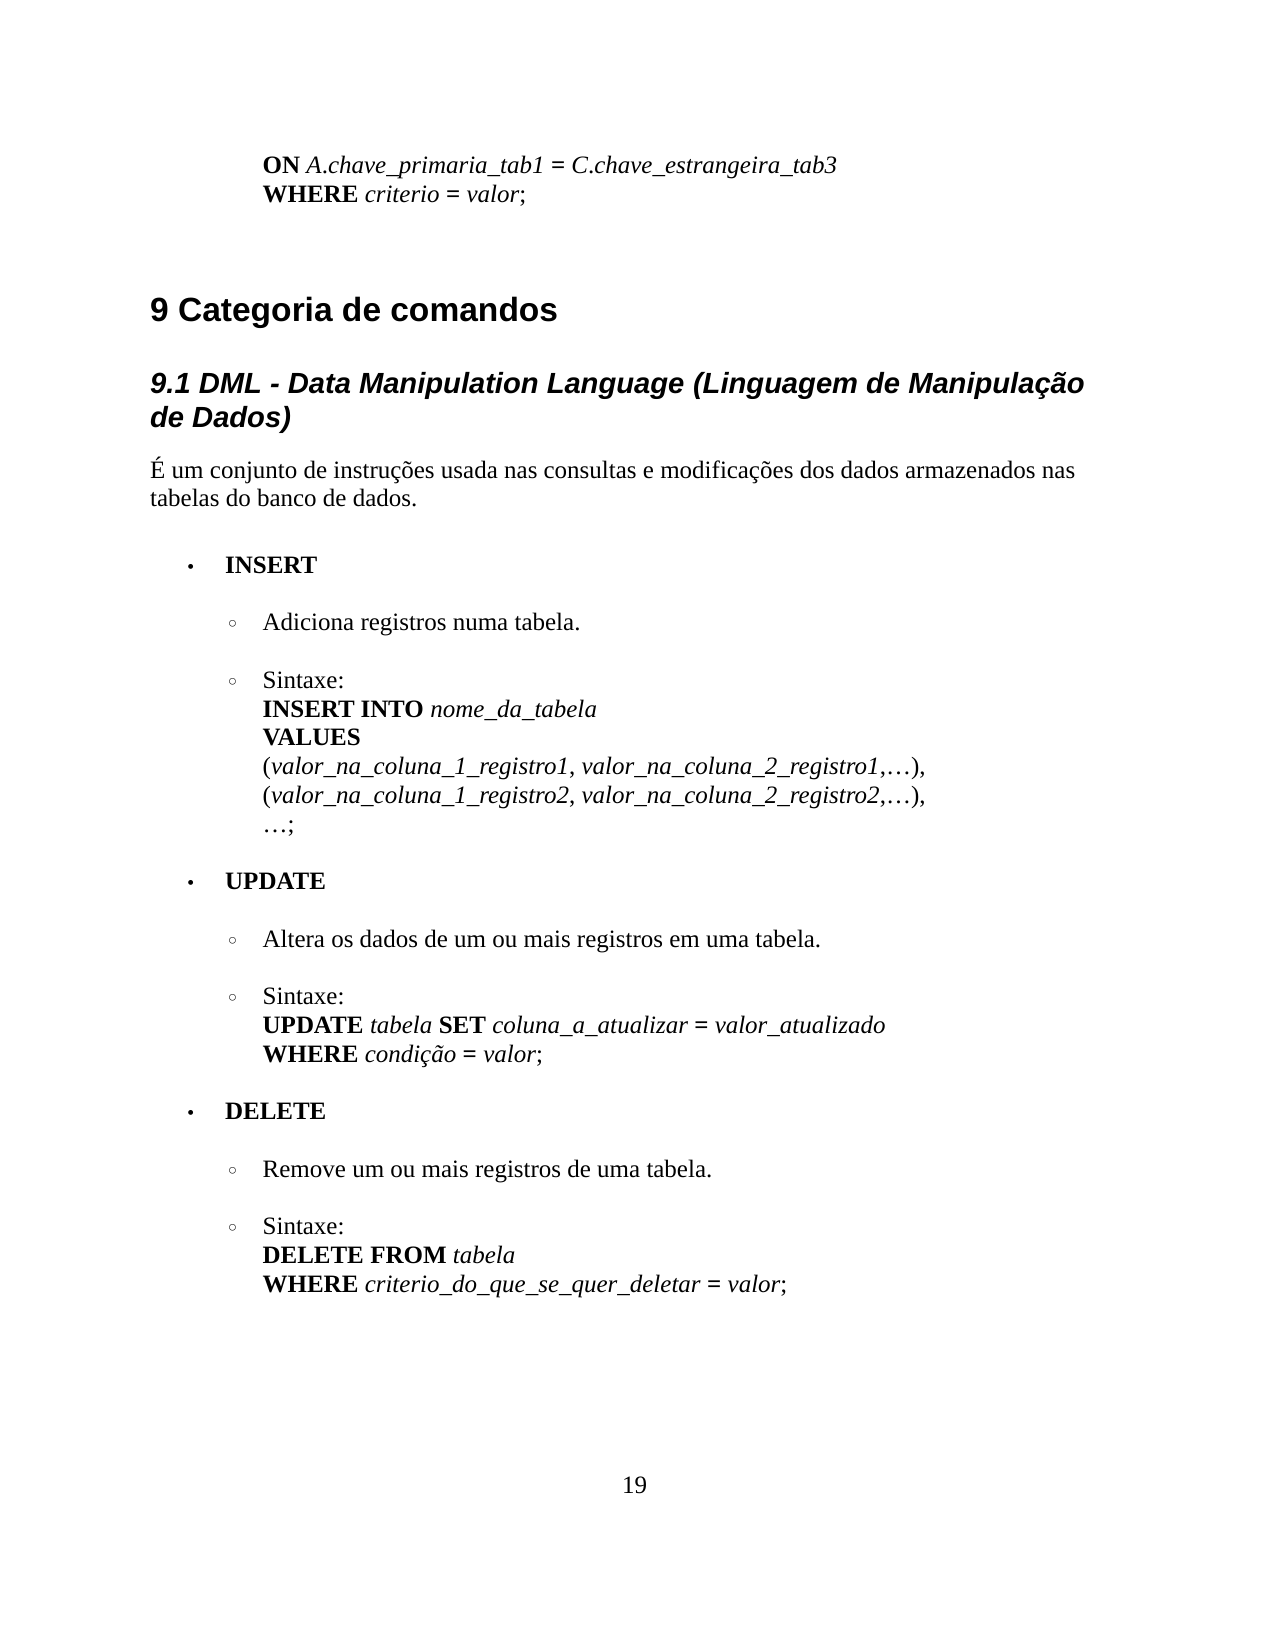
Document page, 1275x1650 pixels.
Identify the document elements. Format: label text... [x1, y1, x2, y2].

list Remove um ou mais registros de uma tabela. [225, 1154, 1125, 1211]
list INSERT [187, 550, 1125, 607]
list ON A.chave_primaria_tab1 = C.chave_estrangeira_tab3 WHERE criterio = valor; [225, 150, 1125, 236]
list DELETE [187, 1096, 1125, 1154]
list Sintaxe: UPDATE tabela SET coluna_a_atualizar = valor_atualizado WHERE condição = valor; [225, 981, 1125, 1096]
text É um conjunto de instruções usada nas consultas e modificações dos dados armazenados nas tabelas do banco de dados. [150, 455, 1125, 541]
list Sintaxe: DELETE FROM tabela WHERE criterio_do_que_se_quer_deletar = valor; [225, 1211, 1125, 1326]
list UPDATE [187, 866, 1125, 924]
list Altera os dados de um ou mais registros em uma tabela. [225, 924, 1125, 981]
list Adiciona registros numa tabela. [225, 607, 1125, 665]
subtitle 9 Categoria de comandos [150, 290, 1125, 329]
list Sintaxe: INSERT INTO nome_da_tabela VALUES (valor_na_coluna_1_registro1, valor_na_coluna_2_registro1,…), (valor_na_coluna_1_registro2, valor_na_coluna_2_registro2,…), …; [225, 665, 1125, 866]
subtitle 9.1 DML - Data Manipulation Language (Linguagem de Manipulação de Dados) [150, 366, 1125, 433]
